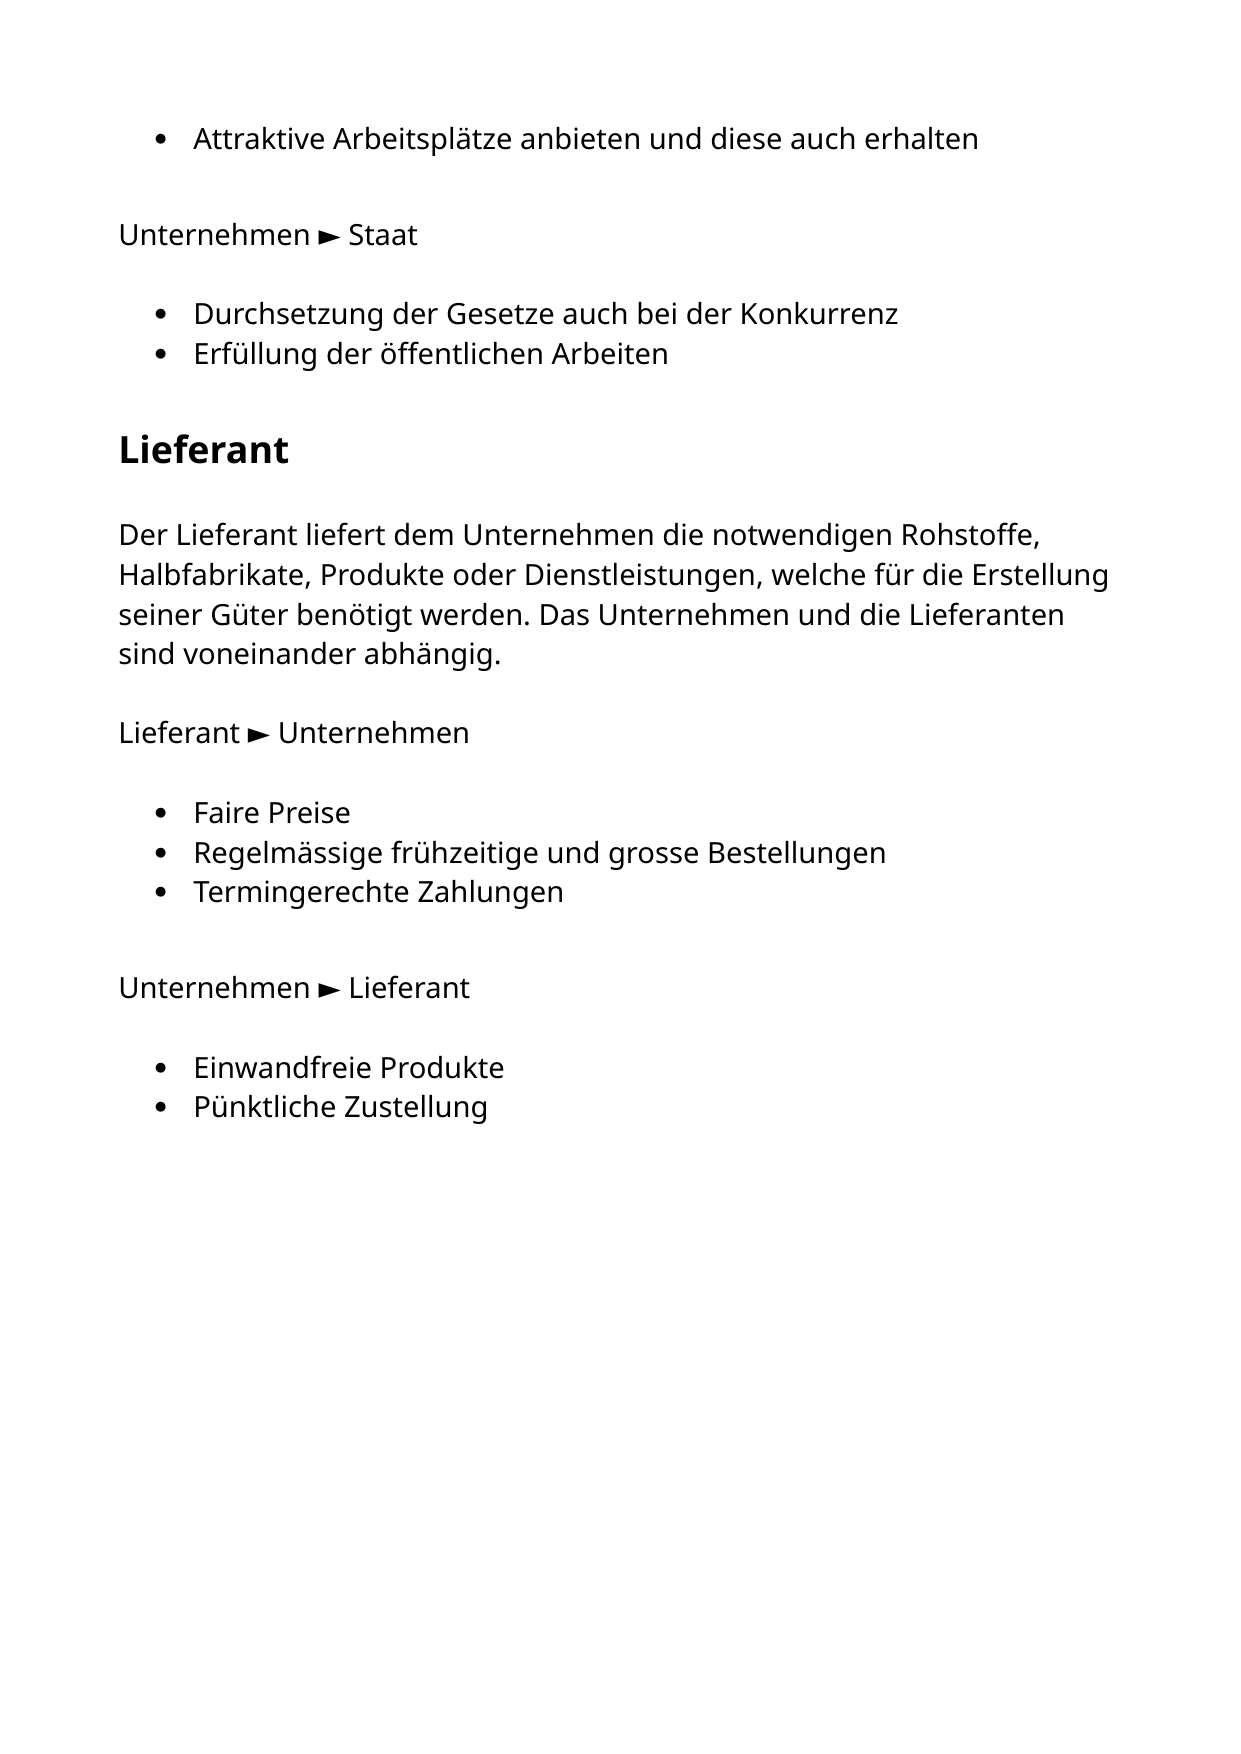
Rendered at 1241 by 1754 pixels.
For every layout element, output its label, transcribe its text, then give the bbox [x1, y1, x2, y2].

list Durchsetzung der Gesetze auch bei der Konkurrenz [156, 293, 1122, 333]
text Unternehmen ► Lieferant [118, 968, 1122, 1007]
list Termingerechte Zahlungen [156, 872, 1122, 911]
list Einwandfreie Produkte [156, 1047, 1122, 1087]
text Der Lieferant liefert dem Unternehmen die notwendigen Rohstoffe, Halbfabrikate, Produkte oder Dienstleistungen, welche für die Erstellung seiner Güter benötigt werden. Das Unternehmen und die Lieferanten sind voneinander abhängig. [118, 514, 1122, 673]
text Unternehmen ► Staat [118, 214, 1122, 254]
list Faire Preise [156, 792, 1122, 832]
text Lieferant ► Unternehmen [118, 713, 1122, 752]
list Erfüllung der öffentlichen Arbeiten [156, 333, 1122, 373]
list Attraktive Arbeitsplätze anbieten und diese auch erhalten [156, 118, 1122, 158]
list Pünktliche Zustellung [156, 1087, 1122, 1126]
text Lieferant [118, 424, 1122, 475]
list Regelmässige frühzeitige und grosse Bestellungen [156, 832, 1122, 872]
